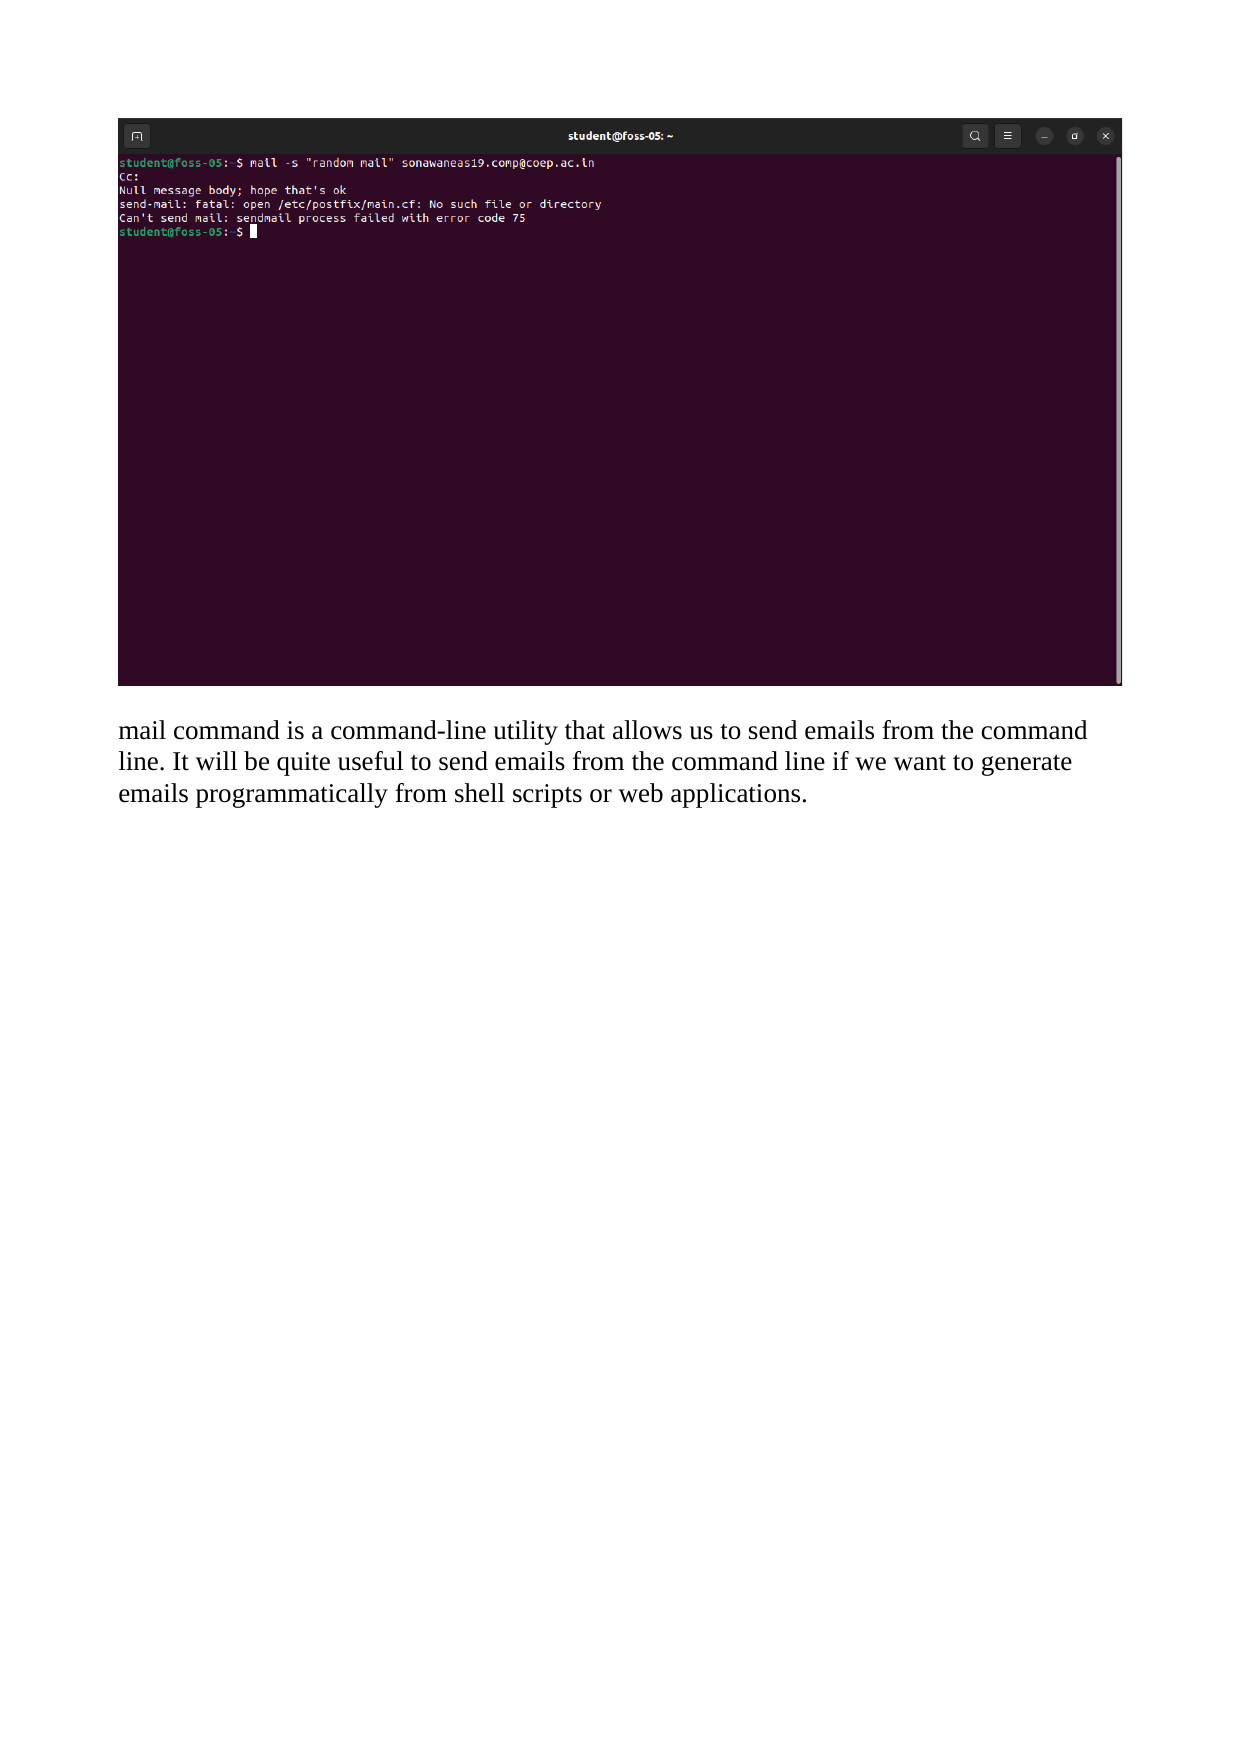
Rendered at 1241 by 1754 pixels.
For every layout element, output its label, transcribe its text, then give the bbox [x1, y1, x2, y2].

subtitle mail command is a command-line utility that allows us to send emails from the command line. It will be quite useful to send emails from the command line if we want to generate emails programmatically from shell scripts or web applications. [118, 714, 1122, 808]
picture [118, 118, 1123, 686]
